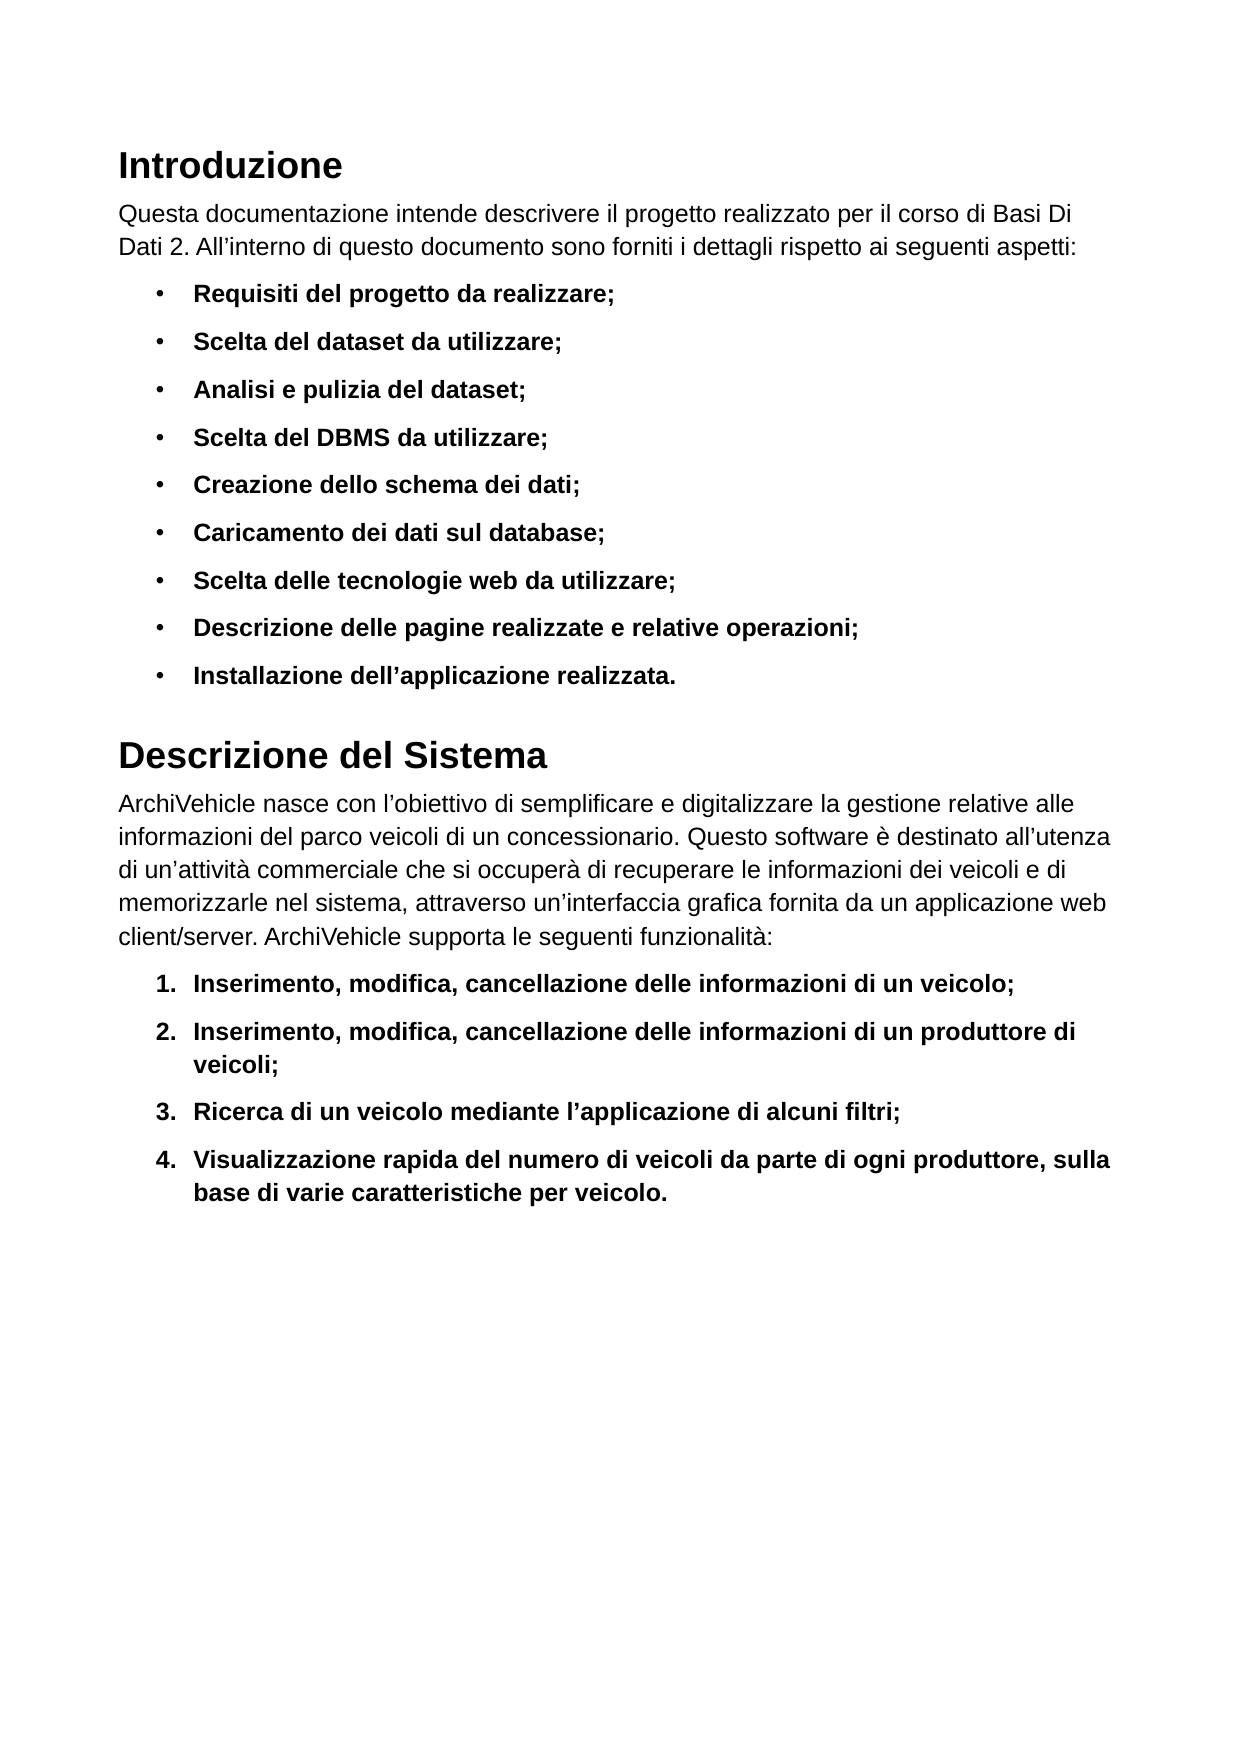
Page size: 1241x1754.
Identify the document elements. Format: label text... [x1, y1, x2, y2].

subtitle Descrizione del Sistema [118, 734, 1122, 777]
list Scelta del DBMS da utilizzare; [156, 422, 1122, 451]
list Creazione dello schema dei dati; [156, 470, 1122, 499]
list Scelta del dataset da utilizzare; [156, 327, 1122, 356]
list Descrizione delle pagine realizzate e relative operazioni; [156, 613, 1122, 642]
list Scelta delle tecnologie web da utilizzare; [156, 566, 1122, 594]
list Analisi e pulizia del dataset; [156, 375, 1122, 404]
text ArchiVehicle nasce con l’obiettivo di semplificare e digitalizzare la gestione relative alle informazioni del parco veicoli di un concessionario. Questo software è destinato all’utenza di un’attività commerciale che si occuperà di recuperare le informazioni dei veicoli e di memorizzarle nel sistema, attraverso un’interfaccia grafica fornita da un applicazione web client/server. ArchiVehicle supporta le seguenti funzionalità: [118, 789, 1122, 950]
list Requisiti del progetto da realizzare; [156, 279, 1122, 308]
text Questa documentazione intende descrivere il progetto realizzato per il corso di Basi Di Dati 2. All’interno di questo documento sono forniti i dettagli rispetto ai seguenti aspetti: [118, 199, 1122, 261]
list Caricamento dei dati sul database; [156, 518, 1122, 547]
list Visualizzazione rapida del numero di veicoli da parte di ogni produttore, sulla base di varie caratteristiche per veicolo. [156, 1145, 1122, 1207]
list Inserimento, modifica, cancellazione delle informazioni di un produttore di veicoli; [156, 1017, 1122, 1078]
list Inserimento, modifica, cancellazione delle informazioni di un veicolo; [156, 969, 1122, 998]
list Installazione dell’applicazione realizzata. [156, 661, 1122, 690]
list Ricerca di un veicolo mediante l’applicazione di alcuni filtri; [156, 1097, 1122, 1126]
subtitle Introduzione [118, 143, 1122, 186]
